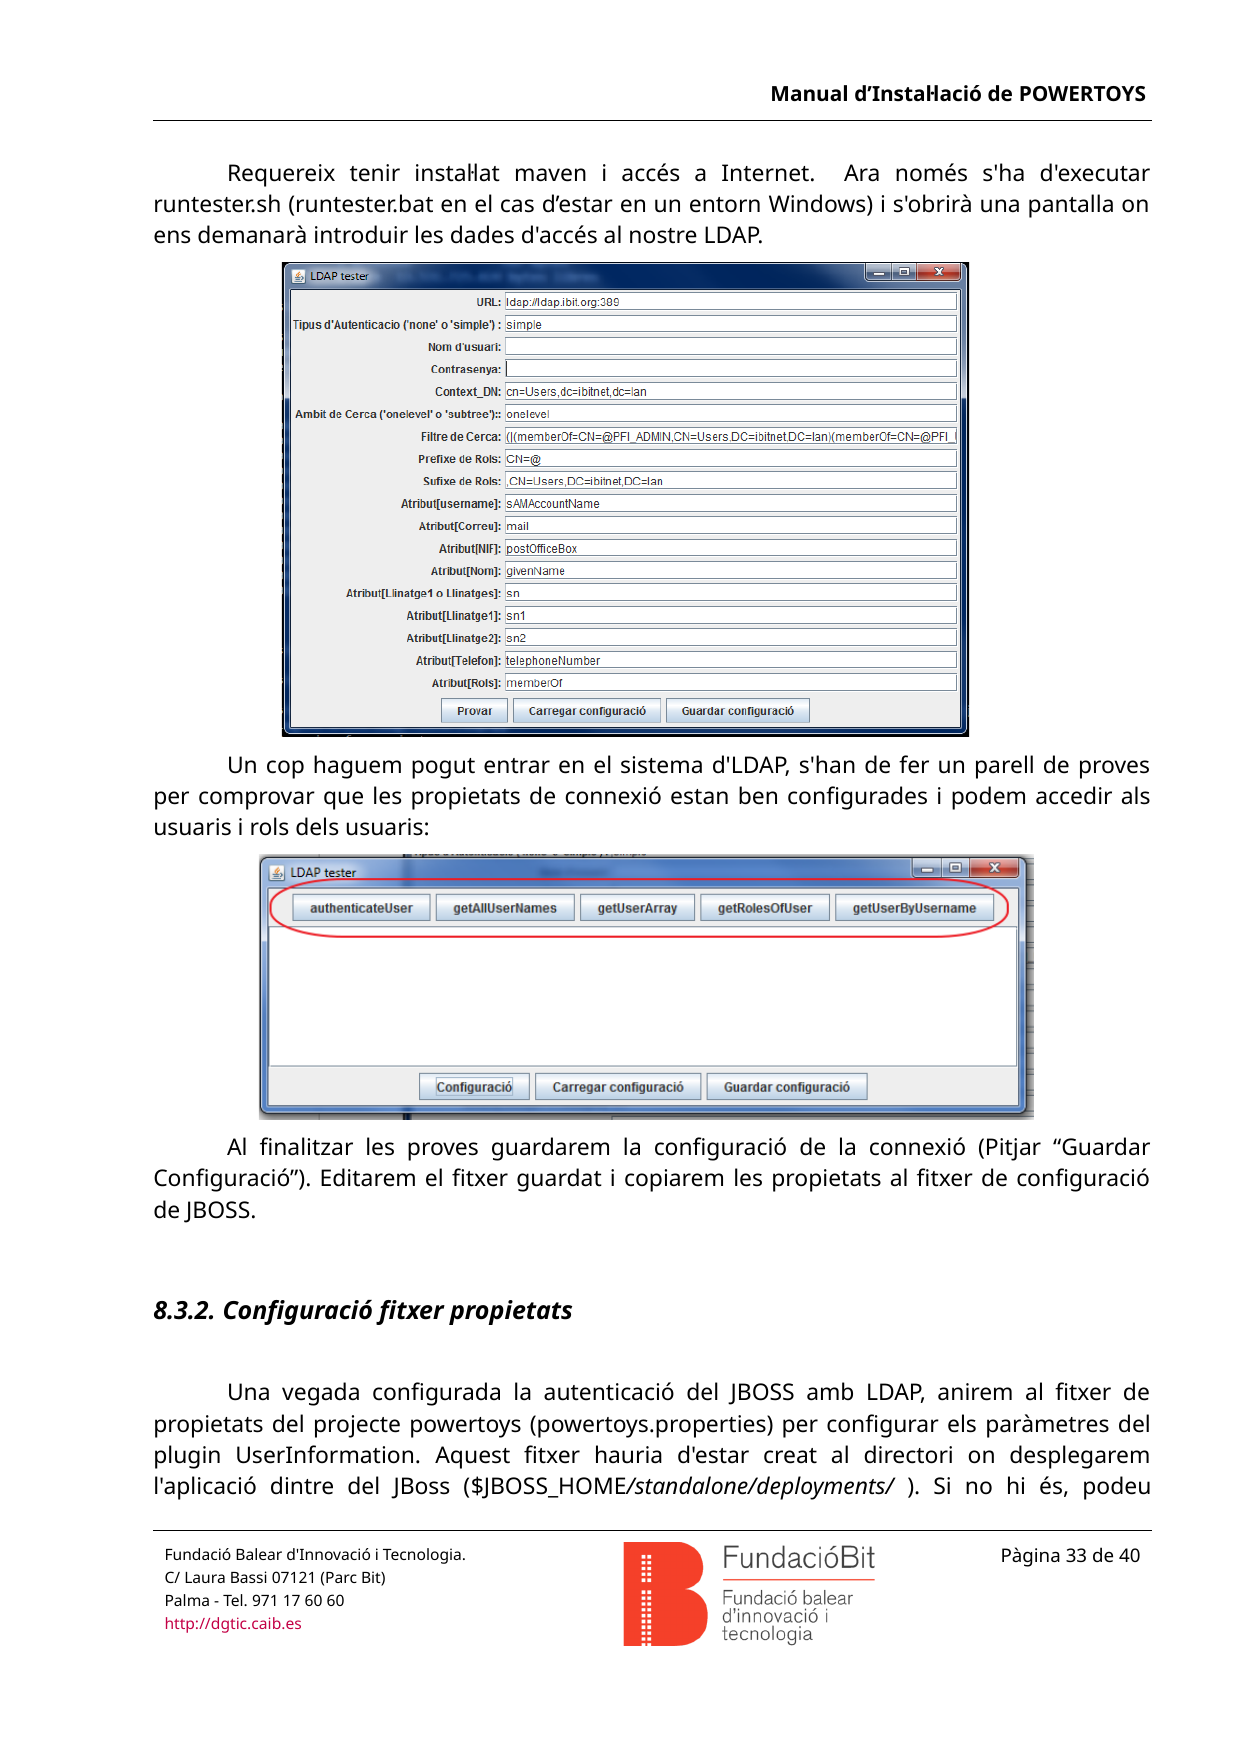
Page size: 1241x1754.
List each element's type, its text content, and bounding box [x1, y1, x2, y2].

text Una vegada configurada la autenticació del JBOSS amb LDAP, anirem al fitxer de propietats del projecte powertoys (powertoys.properties) per configurar els paràmetres del plugin UserInformation. Aquest fitxer hauria d'estar creat al directori on desplegarem l'aplicació dintre del JBoss ($JBOSS_HOME/standalone/deployments/ ). Si no hi és, podeu [153, 1376, 1152, 1501]
text Un cop haguem pogut entrar en el sistema d'LDAP, s'han de fer un parell de proves per comprovar que les propietats de connexió estan ben configurades i podem accedir als usuaris i rols dels usuaris: [153, 749, 1152, 843]
text Al finalitzar les proves guardarem la configuració de la connexió (Pitjar “Guardar Configuració”). Editarem el fitxer guardat i copiarem les propietats al fitxer de configuració de JBOSS. [153, 1131, 1152, 1225]
picture [281, 262, 970, 737]
text Requereix tenir instal·lat maven i accés a Internet. Ara només s'ha d'executar runtester.sh (runtester.bat en el cas d’estar en un entorn Windows) i s'obrirà una pantalla on ens demanarà introduir les dades d'accés al nostre LDAP. [153, 156, 1152, 250]
picture [623, 1542, 875, 1646]
picture [258, 854, 1034, 1120]
subtitle Configuració fitxer propietats [153, 1293, 1152, 1327]
